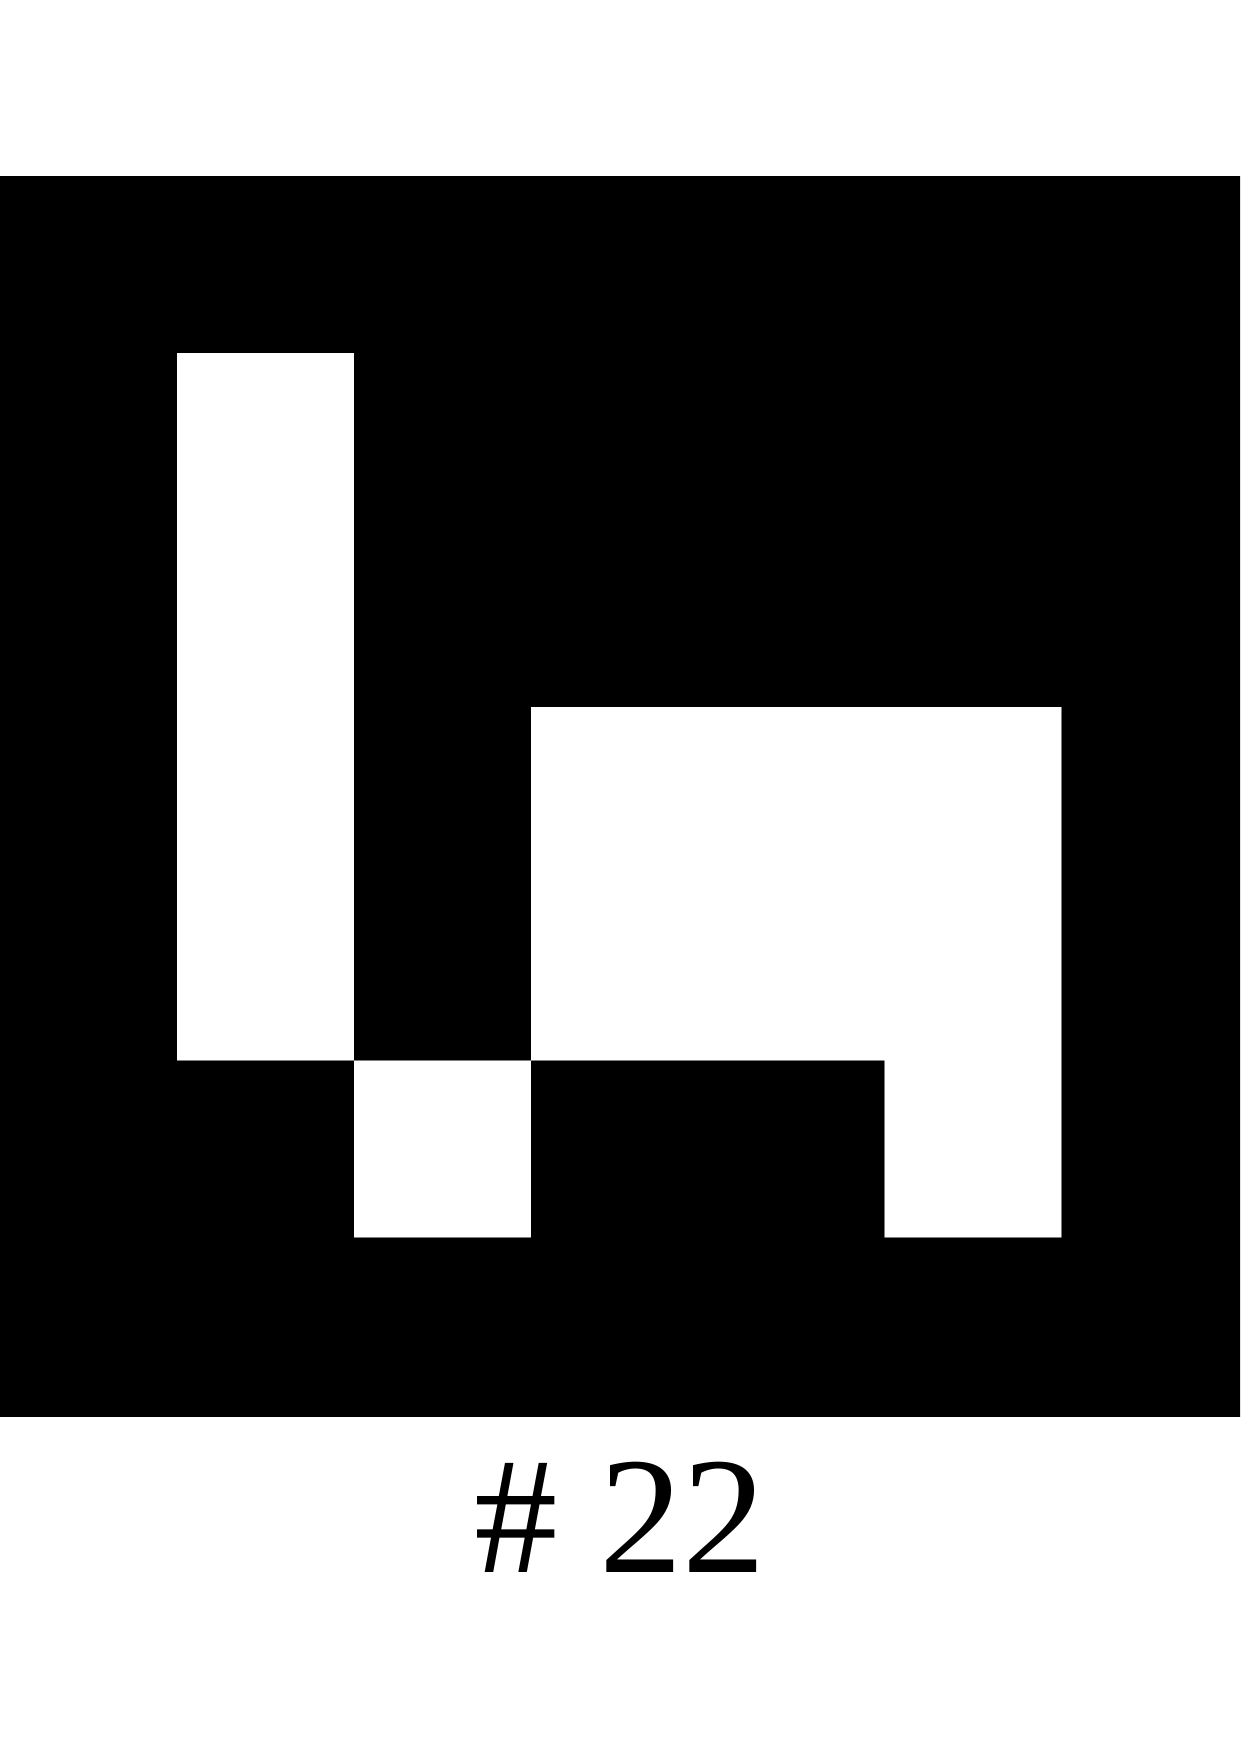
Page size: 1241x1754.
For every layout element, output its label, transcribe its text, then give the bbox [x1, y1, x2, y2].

picture [0, 176, 1241, 1417]
text # 22 [118, 1417, 1122, 1608]
